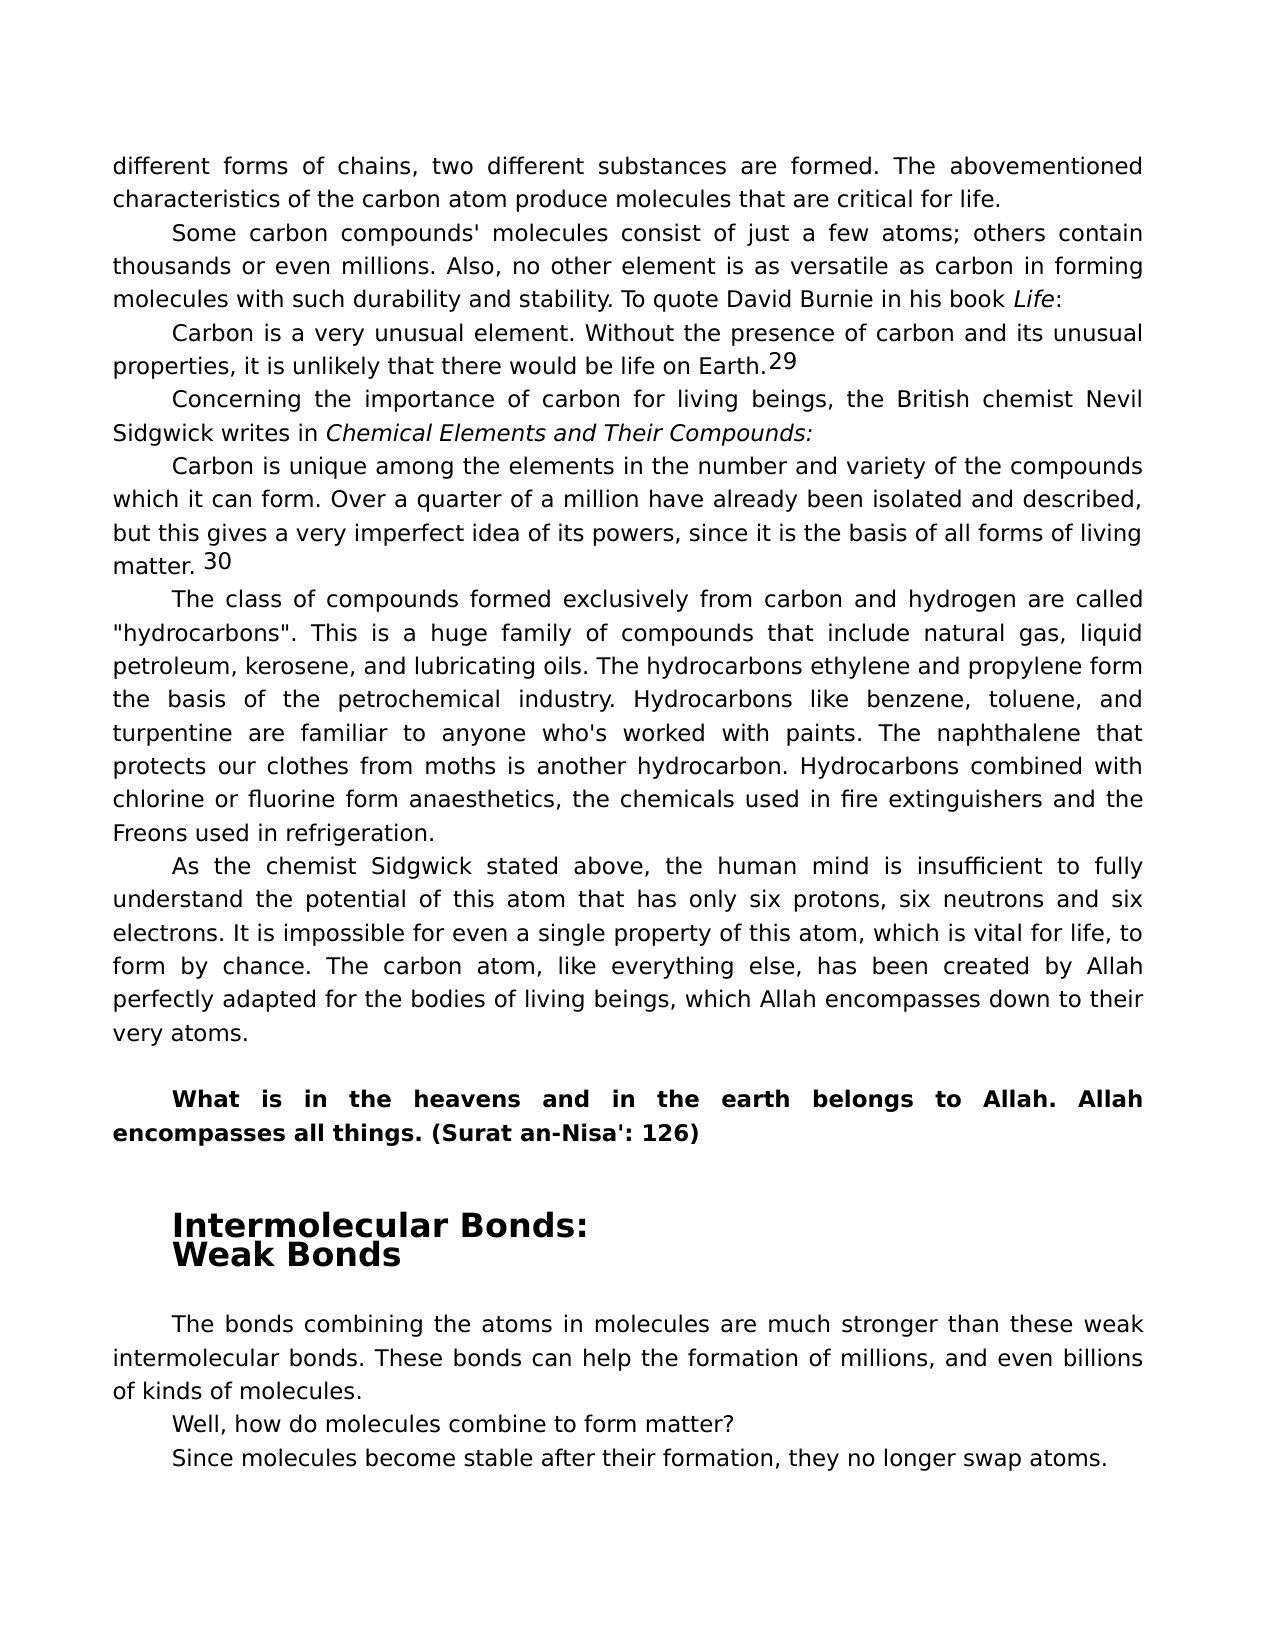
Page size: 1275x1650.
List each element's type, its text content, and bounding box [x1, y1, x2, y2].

text different forms of chains, two different substances are formed. The abovementioned characteristics of the carbon atom produce molecules that are critical for life. [112, 148, 1145, 214]
text Since molecules become stable after their formation, they no longer swap atoms. [112, 1439, 1145, 1473]
text The class of compounds formed exclusively from carbon and hydrogen are called "hydrocarbons". This is a huge family of compounds that include natural gas, liquid petroleum, kerosene, and lubricating oils. The hydrocarbons ethylene and propylene form the basis of the petrochemical industry. Hydrocarbons like benzene, toluene, and turpentine are familiar to anyone who's worked with paints. The naphthalene that protects our clothes from moths is another hydrocarbon. Hydrocarbons combined with chlorine or fluorine form anaesthetics, the chemicals used in fire extinguishers and the Freons used in refrigeration. [112, 581, 1145, 848]
text Well, how do molecules combine to form matter? [112, 1406, 1145, 1439]
text Intermolecular Bonds: [112, 1214, 1145, 1243]
text Some carbon compounds' molecules consist of just a few atoms; others contain thousands or even millions. Also, no other element is as versatile as carbon in forming molecules with such durability and stability. To quote David Burnie in his book Life: [112, 214, 1145, 314]
text The bonds combining the atoms in molecules are much stronger than these weak intermolecular bonds. These bonds can help the formation of millions, and even billions of kinds of molecules. [112, 1306, 1145, 1406]
text Carbon is a very unusual element. Without the presence of carbon and its unusual properties, it is unlikely that there would be life on Earth.29 [112, 314, 1145, 381]
text What is in the heavens and in the earth belongs to Allah. Allah encompasses all things. (Surat an-Nisa': 126) [112, 1081, 1145, 1148]
text As the chemist Sidgwick stated above, the human mind is insufficient to fully understand the potential of this atom that has only six protons, six neutrons and six electrons. It is impossible for even a single property of this atom, which is vital for life, to form by chance. The carbon atom, like everything else, has been created by Allah perfectly adapted for the bodies of living beings, which Allah encompasses down to their very atoms. [112, 848, 1145, 1048]
text Carbon is unique among the elements in the number and variety of the compounds which it can form. Over a quarter of a million have already been isolated and described, but this gives a very imperfect idea of its powers, since it is the basis of all forms of living matter. 30 [112, 448, 1145, 581]
text Concerning the importance of carbon for living beings, the British chemist Nevil Sidgwick writes in Chemical Elements and Their Compounds: [112, 381, 1145, 448]
text Weak Bonds [112, 1243, 1145, 1273]
